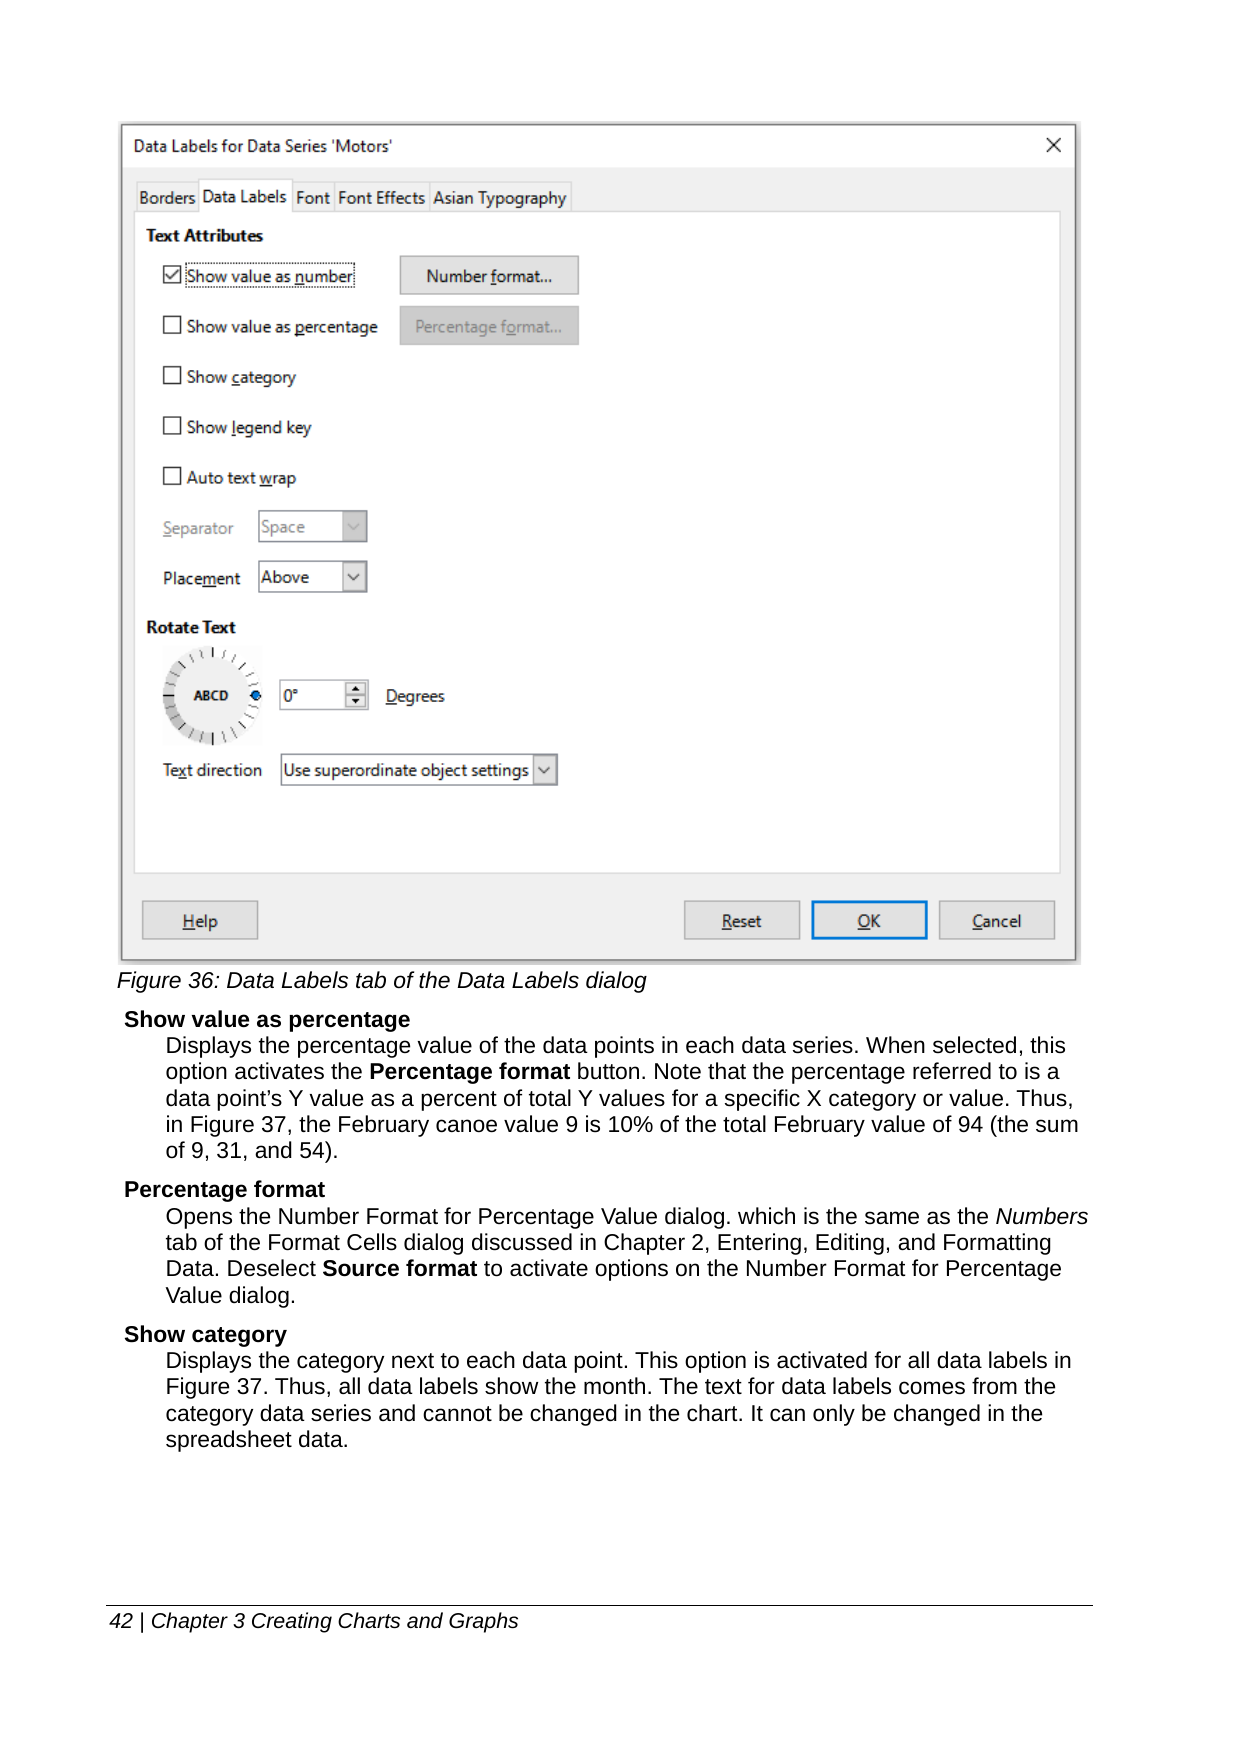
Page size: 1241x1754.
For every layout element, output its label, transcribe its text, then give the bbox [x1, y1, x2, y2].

text Displays the category next to each data point. This option is activated for all data labels in Figure 37. Thus, all data labels show the month. The text for data labels comes from the category data series and cannot be changed in the chart. It can only be changed in the spreadsheet data. [165, 1347, 1093, 1452]
text Show value as percentage [124, 1006, 1093, 1032]
text Show category [124, 1321, 1093, 1347]
text Displays the percentage value of the data points in each data series. When selected, this option activates the Percentage format button. Note that the percentage referred to is a data point’s Y value as a percent of total Y values for a specific X category or value. Thus, in Figure 37, the February canoe value 9 is 10% of the total February value of 94 (the sum of 9, 31, and 54). [165, 1032, 1093, 1164]
text Percentage format [124, 1176, 1093, 1203]
text Opens the Number Format for Percentage Value dialog. which is the same as the Numbers tab of the Format Cells dialog discussed in Chapter 2, Entering, Editing, and Formatting Data. Deselect Source format to activate options on the Number Format for Percentage Value dialog. [165, 1203, 1093, 1308]
text Figure 36: Data Labels tab of the Data Labels dialog [115, 118, 1084, 994]
picture [117, 121, 1082, 965]
